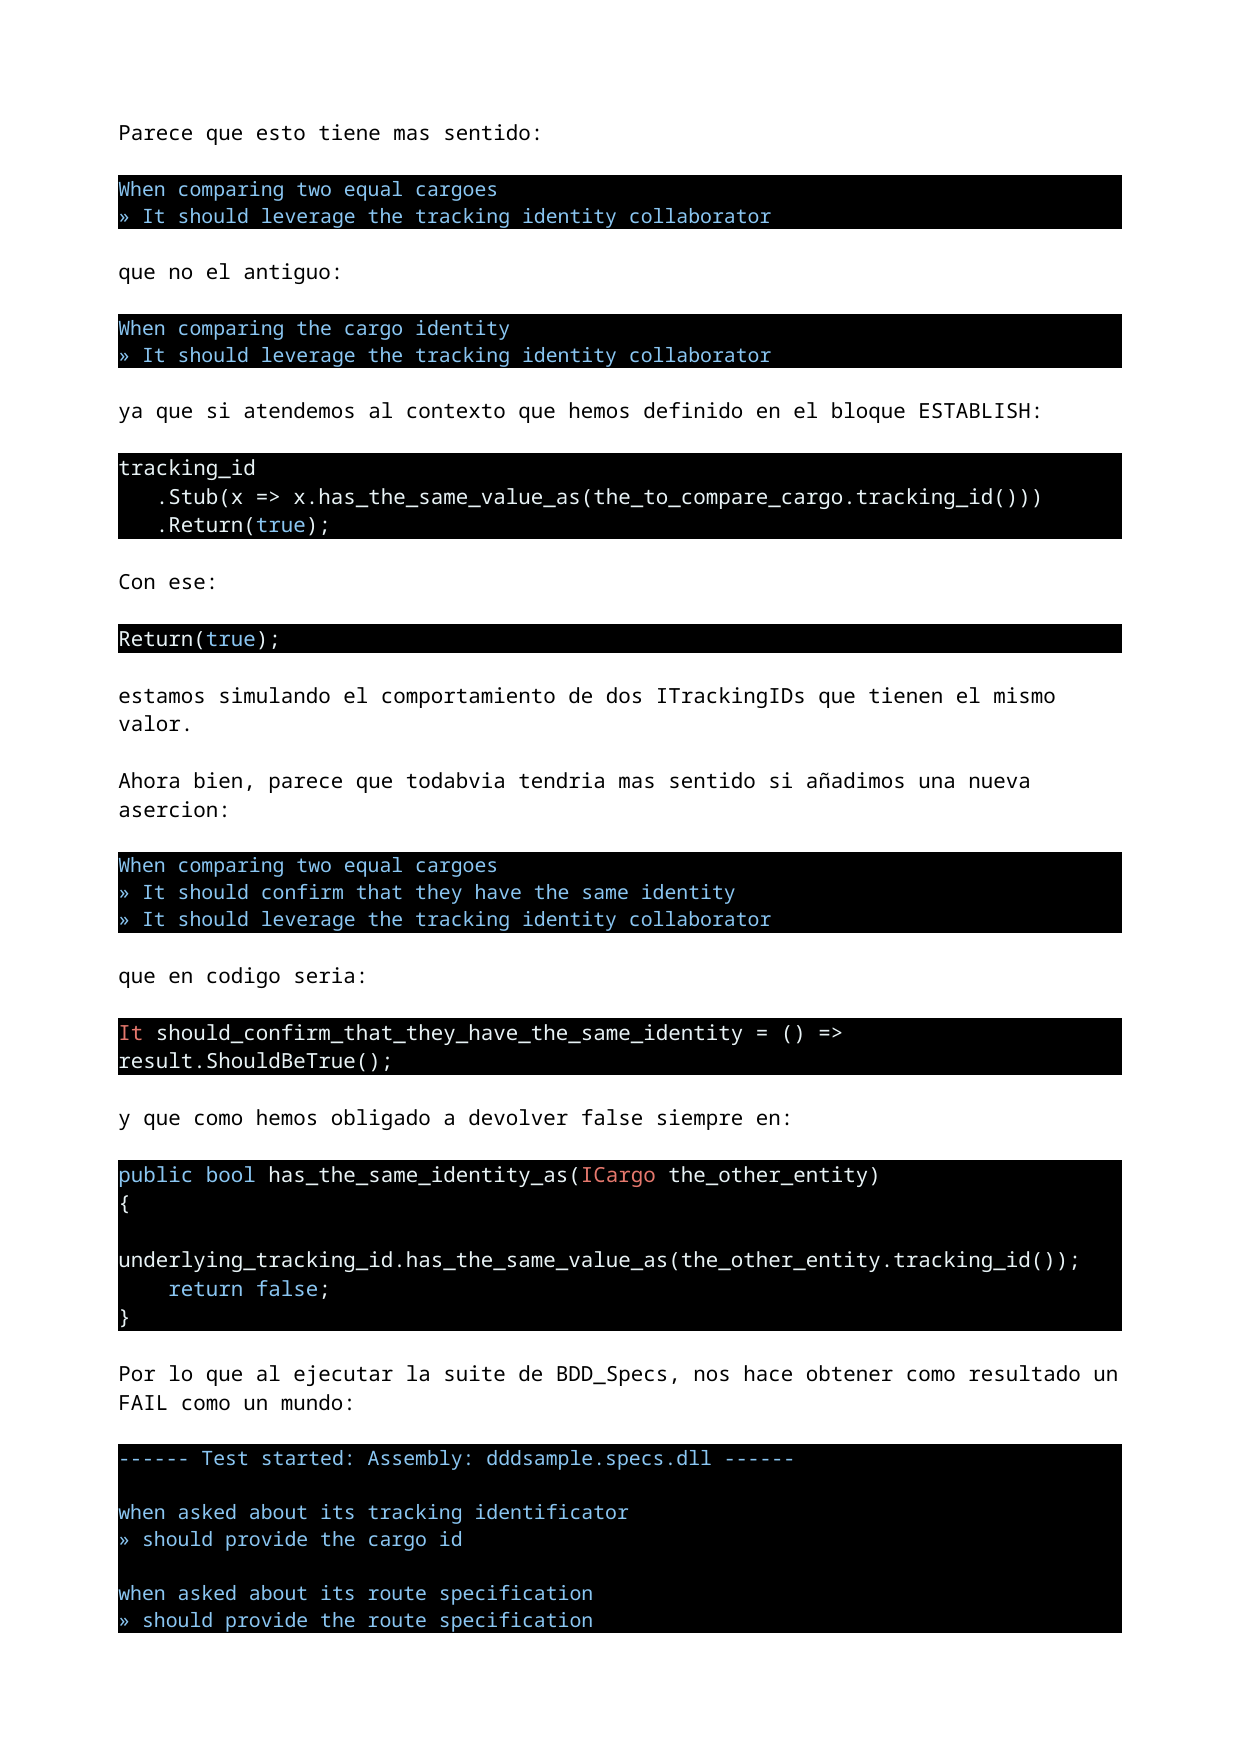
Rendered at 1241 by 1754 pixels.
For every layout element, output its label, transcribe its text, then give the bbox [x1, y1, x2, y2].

text » should provide the cargo id [118, 1525, 1122, 1552]
text que en codigo seria: [118, 961, 1122, 989]
text » It should leverage the tracking identity collaborator [118, 202, 1122, 229]
text .Return(true); [118, 510, 1122, 539]
text when asked about its tracking identificator [118, 1498, 1122, 1525]
text return false; [118, 1274, 1122, 1302]
text underlying_tracking_id.has_the_same_value_as(the_other_entity.tracking_id()); [118, 1217, 1122, 1274]
text Por lo que al ejecutar la suite de BDD_Specs, nos hace obtener como resultado un FAIL como un mundo: [118, 1359, 1122, 1416]
text y que como hemos obligado a devolver false siempre en: [118, 1103, 1122, 1132]
text when asked about its route specification [118, 1579, 1122, 1606]
text When comparing the cargo identity [118, 314, 1122, 341]
text que no el antiguo: [118, 257, 1122, 286]
text When comparing two equal cargoes [118, 852, 1122, 879]
text » It should confirm that they have the same identity [118, 879, 1122, 906]
text } [118, 1302, 1122, 1331]
text tracking_id [118, 453, 1122, 482]
text Parece que esto tiene mas sentido: [118, 118, 1122, 147]
text When comparing two equal cargoes [118, 175, 1122, 202]
text It should_confirm_that_they_have_the_same_identity = () => result.ShouldBeTrue(); [118, 1018, 1122, 1075]
text ya que si atendemos al contexto que hemos definido en el bloque ESTABLISH: [118, 397, 1122, 425]
text » should provide the route specification [118, 1606, 1122, 1633]
text estamos simulando el comportamiento de dos ITrackingIDs que tienen el mismo valor. [118, 681, 1122, 738]
text Return(true); [118, 624, 1122, 653]
text Ahora bien, parece que todabvia tendria mas sentido si añadimos una nueva asercion: [118, 766, 1122, 823]
text » It should leverage the tracking identity collaborator [118, 341, 1122, 368]
text public bool has_the_same_identity_as(ICargo the_other_entity) [118, 1160, 1122, 1188]
text { [118, 1188, 1122, 1217]
text » It should leverage the tracking identity collaborator [118, 906, 1122, 933]
text ------ Test started: Assembly: dddsample.specs.dll ------ [118, 1444, 1122, 1471]
text Con ese: [118, 567, 1122, 596]
text .Stub(x => x.has_the_same_value_as(the_to_compare_cargo.tracking_id())) [118, 482, 1122, 510]
